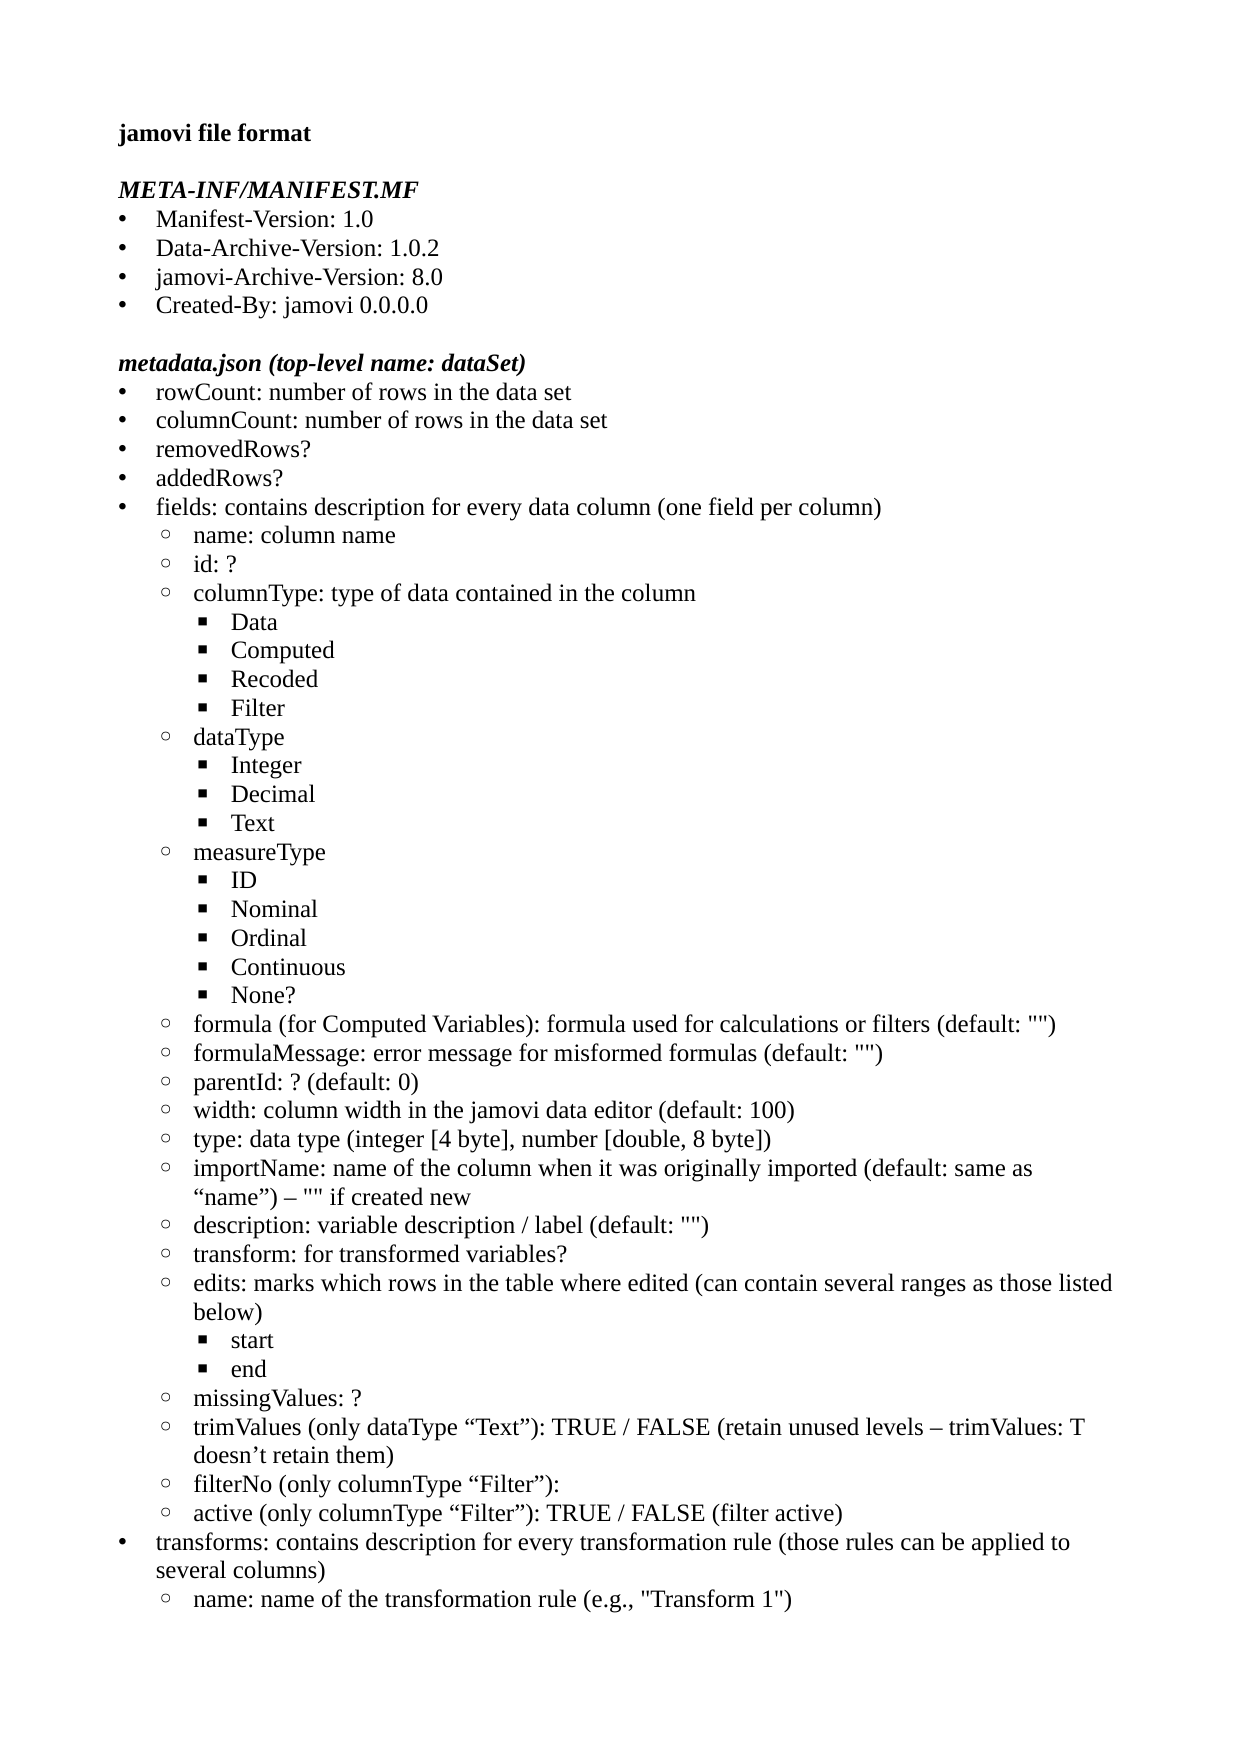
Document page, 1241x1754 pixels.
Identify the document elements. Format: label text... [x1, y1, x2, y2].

list Manifest-Version: 1.0 [118, 204, 1122, 233]
list id: ? [156, 549, 1122, 578]
list Filter [193, 693, 1122, 722]
list removedRows? [118, 434, 1122, 463]
list Data-Archive-Version: 1.0.2 [118, 233, 1122, 262]
list Recoded [193, 664, 1122, 693]
list parentId: ? (default: 0) [156, 1067, 1122, 1096]
text META-INF/MANIFEST.MF [118, 176, 1122, 204]
list Data [193, 607, 1122, 636]
list missingValues: ? [156, 1383, 1122, 1412]
list Text [193, 808, 1122, 837]
list formula (for Computed Variables): formula used for calculations or filters (default: "") [156, 1009, 1122, 1038]
list end [193, 1354, 1122, 1383]
list Integer [193, 751, 1122, 779]
list transform: for transformed variables? [156, 1239, 1122, 1268]
list jamovi-Archive-Version: 8.0 [118, 262, 1122, 291]
list importName: name of the column when it was originally imported (default: same as “name”) – "" if created new [156, 1153, 1122, 1211]
list addedRows? [118, 463, 1122, 492]
list name: column name [156, 521, 1122, 549]
list formulaMessage: error message for misformed formulas (default: "") [156, 1038, 1122, 1067]
list description: variable description / label (default: "") [156, 1211, 1122, 1239]
list columnCount: number of rows in the data set [118, 406, 1122, 434]
list measureType [156, 837, 1122, 866]
list Ordinal [193, 923, 1122, 952]
list columnType: type of data contained in the column [156, 578, 1122, 607]
list trimValues (only dataType “Text”): TRUE / FALSE (retain unused levels – trimValues: T doesn’t retain them) [156, 1412, 1122, 1469]
list Decimal [193, 779, 1122, 808]
list edits: marks which rows in the table where edited (can contain several ranges as those listed below) [156, 1268, 1122, 1326]
list Created-By: jamovi 0.0.0.0 [118, 291, 1122, 319]
list rowCount: number of rows in the data set [118, 377, 1122, 406]
list transforms: contains description for every transformation rule (those rules can be applied to several columns) [118, 1527, 1122, 1584]
list start [193, 1326, 1122, 1354]
text jamovi file format [118, 118, 1122, 147]
list name: name of the transformation rule (e.g., "Transform 1") [156, 1584, 1122, 1613]
list ID [193, 866, 1122, 894]
list fields: contains description for every data column (one field per column) [118, 492, 1122, 521]
list Computed [193, 636, 1122, 664]
list None? [193, 981, 1122, 1009]
list dataType [156, 722, 1122, 751]
list type: data type (integer [4 byte], number [double, 8 byte]) [156, 1124, 1122, 1153]
list filterNo (only columnType “Filter”): [156, 1469, 1122, 1498]
list width: column width in the jamovi data editor (default: 100) [156, 1096, 1122, 1124]
list active (only columnType “Filter”): TRUE / FALSE (filter active) [156, 1498, 1122, 1527]
text metadata.json (top-level name: dataSet) [118, 348, 1122, 377]
list Continuous [193, 952, 1122, 981]
list Nominal [193, 894, 1122, 923]
